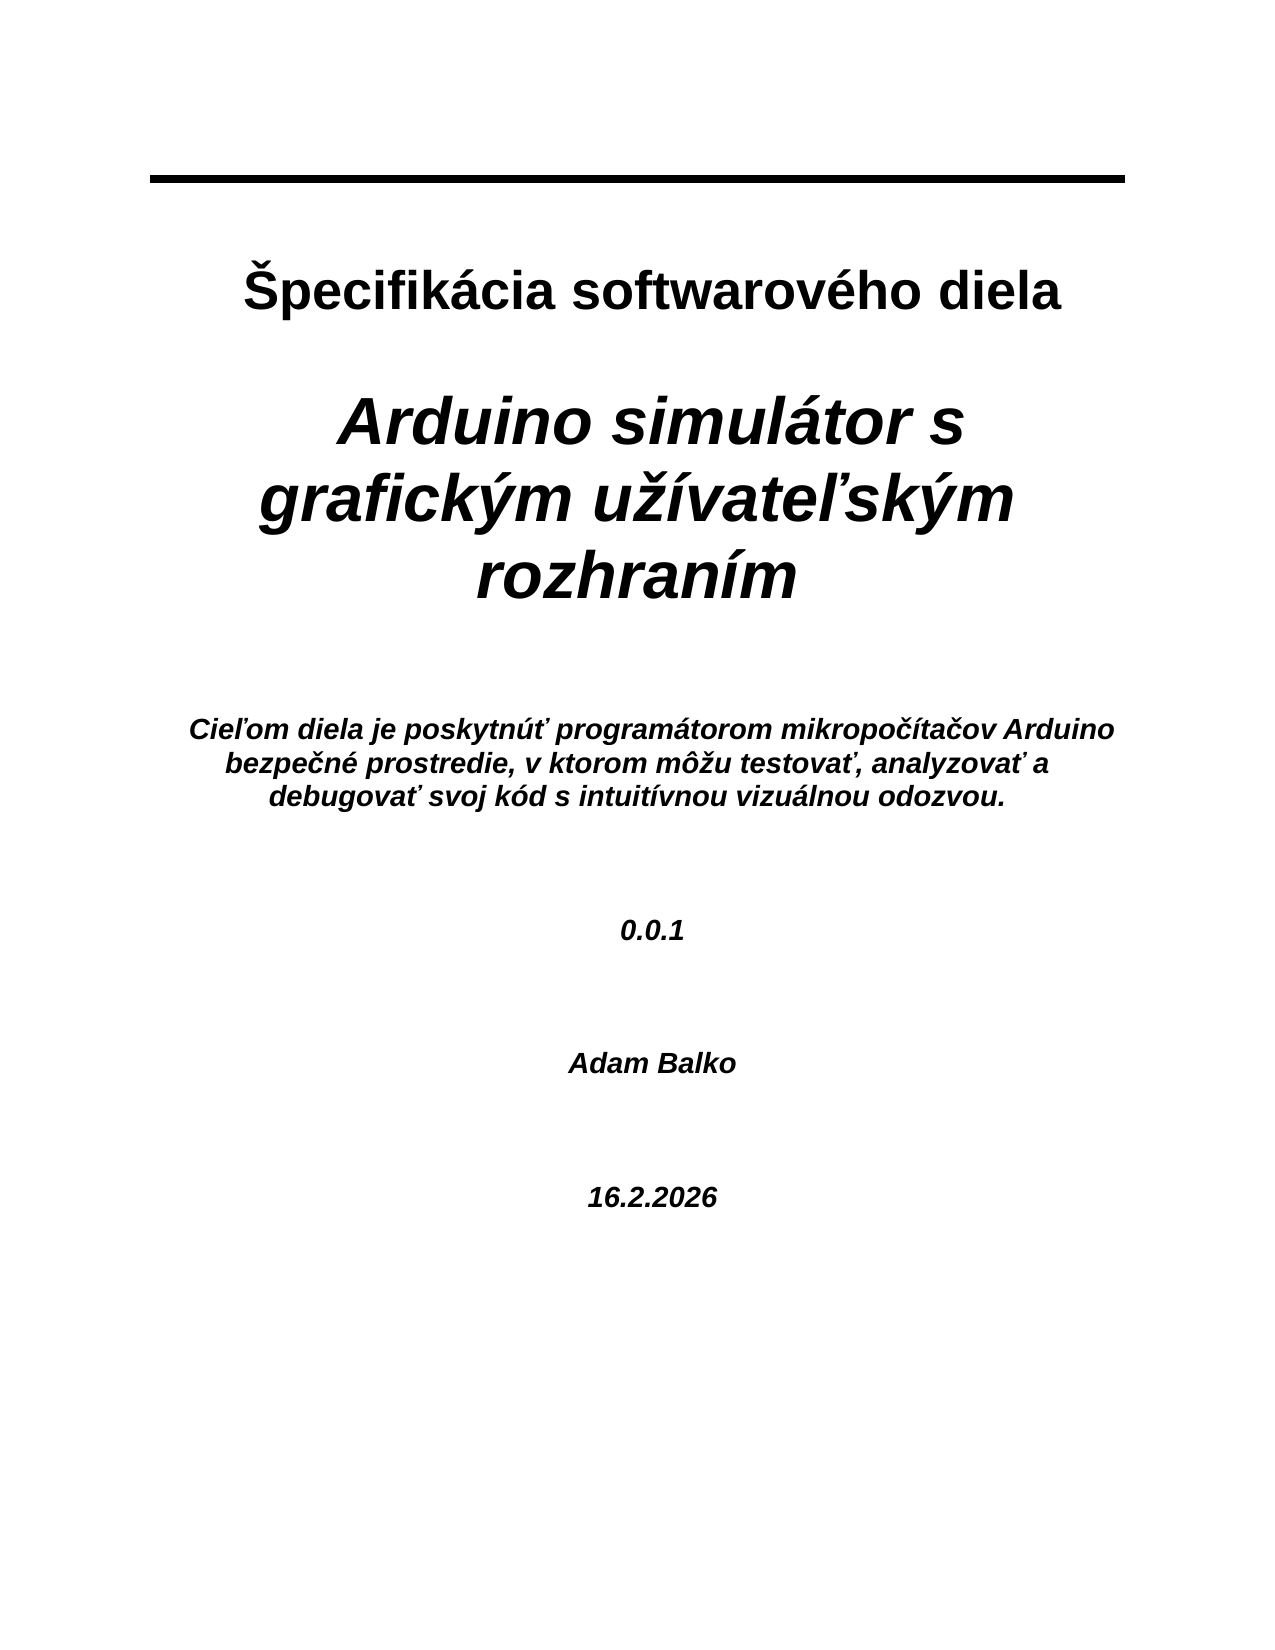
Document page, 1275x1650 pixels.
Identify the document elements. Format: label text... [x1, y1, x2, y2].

text 16.2.2026 [150, 1180, 1125, 1213]
text Cieľom diela je poskytnúť programátorom mikropočítačov Arduino bezpečné prostredie, v ktorom môžu testovať, analyzovať a debugovať svoj kód s intuitívnou vizuálnou odozvou. [150, 712, 1125, 813]
text Adam Balko [150, 1046, 1125, 1080]
text 0.0.1 [150, 913, 1125, 946]
title Špecifikácia softwarového diela [150, 259, 1125, 321]
title Arduino simulátor s grafickým užívateľským rozhraním [150, 382, 1125, 612]
